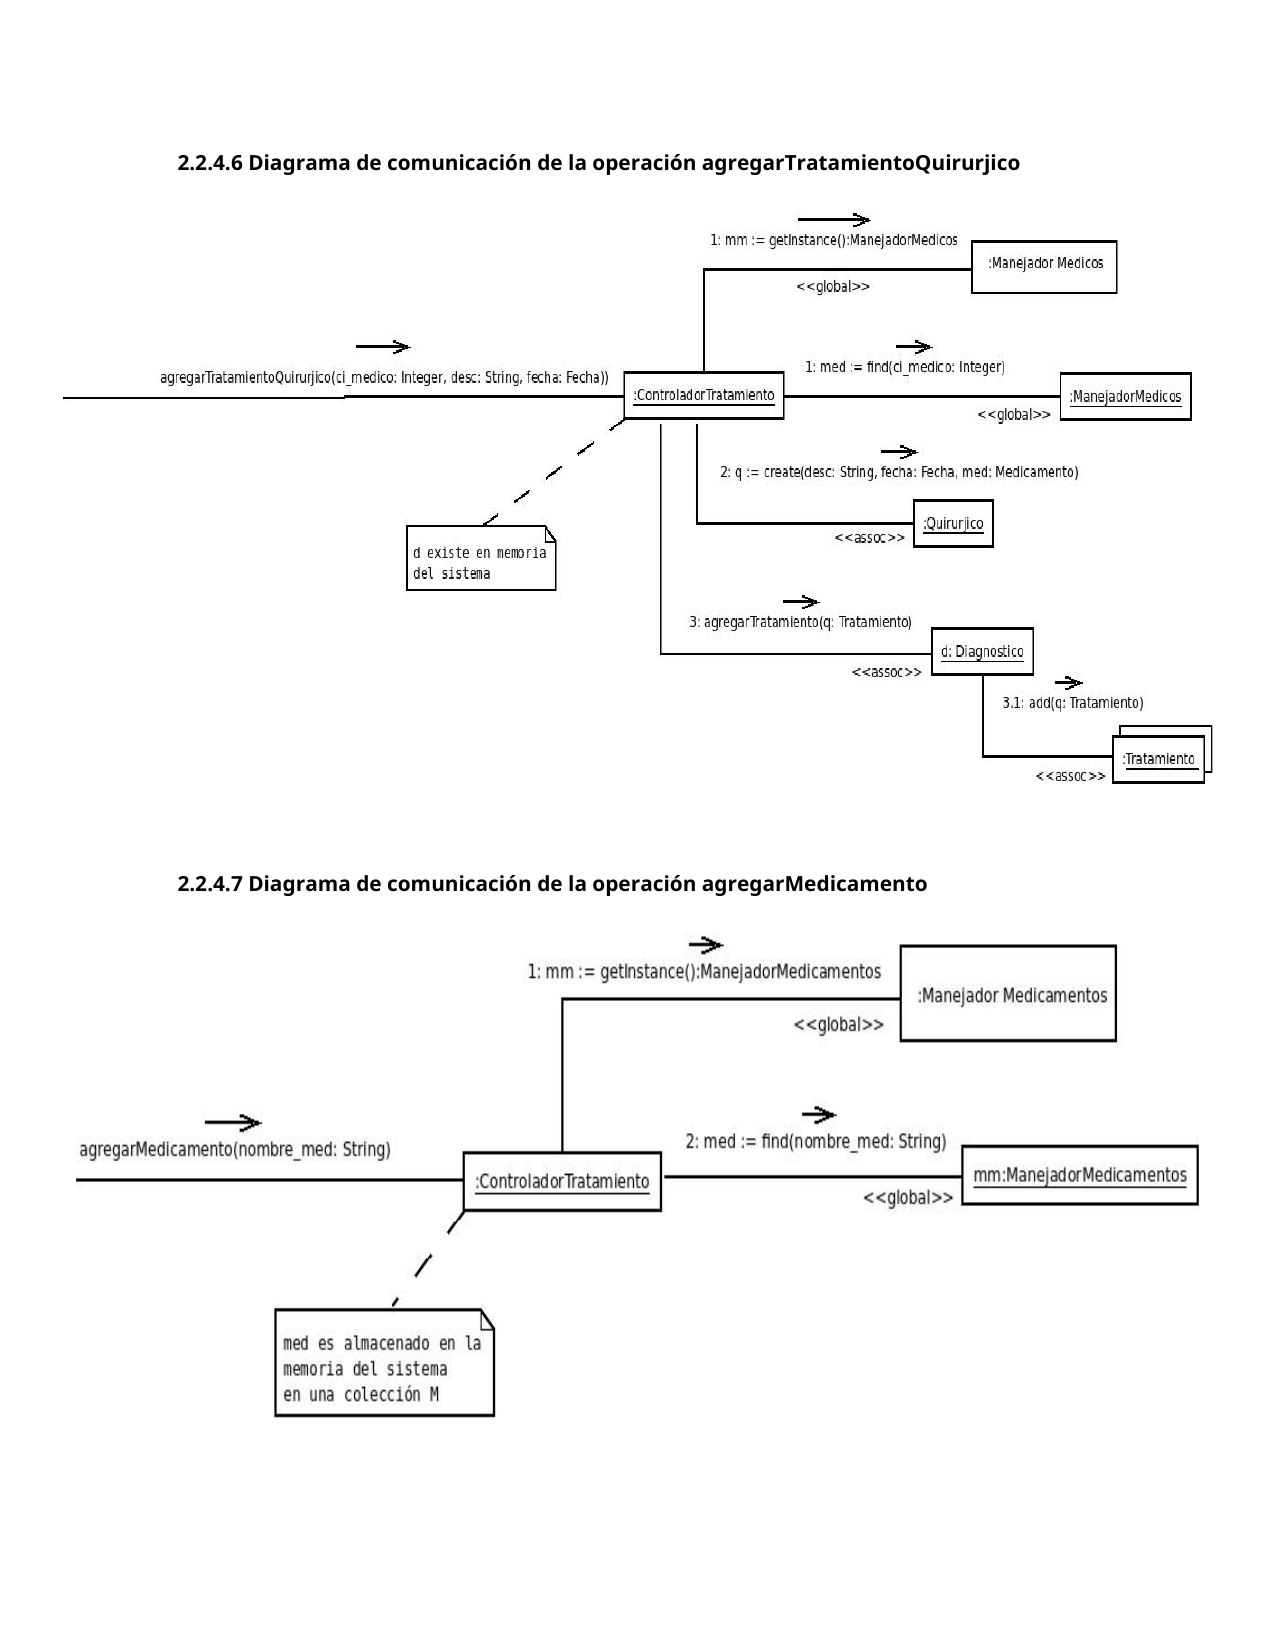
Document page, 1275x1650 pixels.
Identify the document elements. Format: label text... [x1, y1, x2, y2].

picture [62, 210, 1213, 788]
subtitle 2.2.4.7 Diagrama de comunicación de la operación agregarMedicamento [177, 869, 1098, 898]
picture [75, 932, 1200, 1419]
subtitle 2.2.4.6 Diagrama de comunicación de la operación agregarTratamientoQuirurjico [177, 148, 1098, 176]
